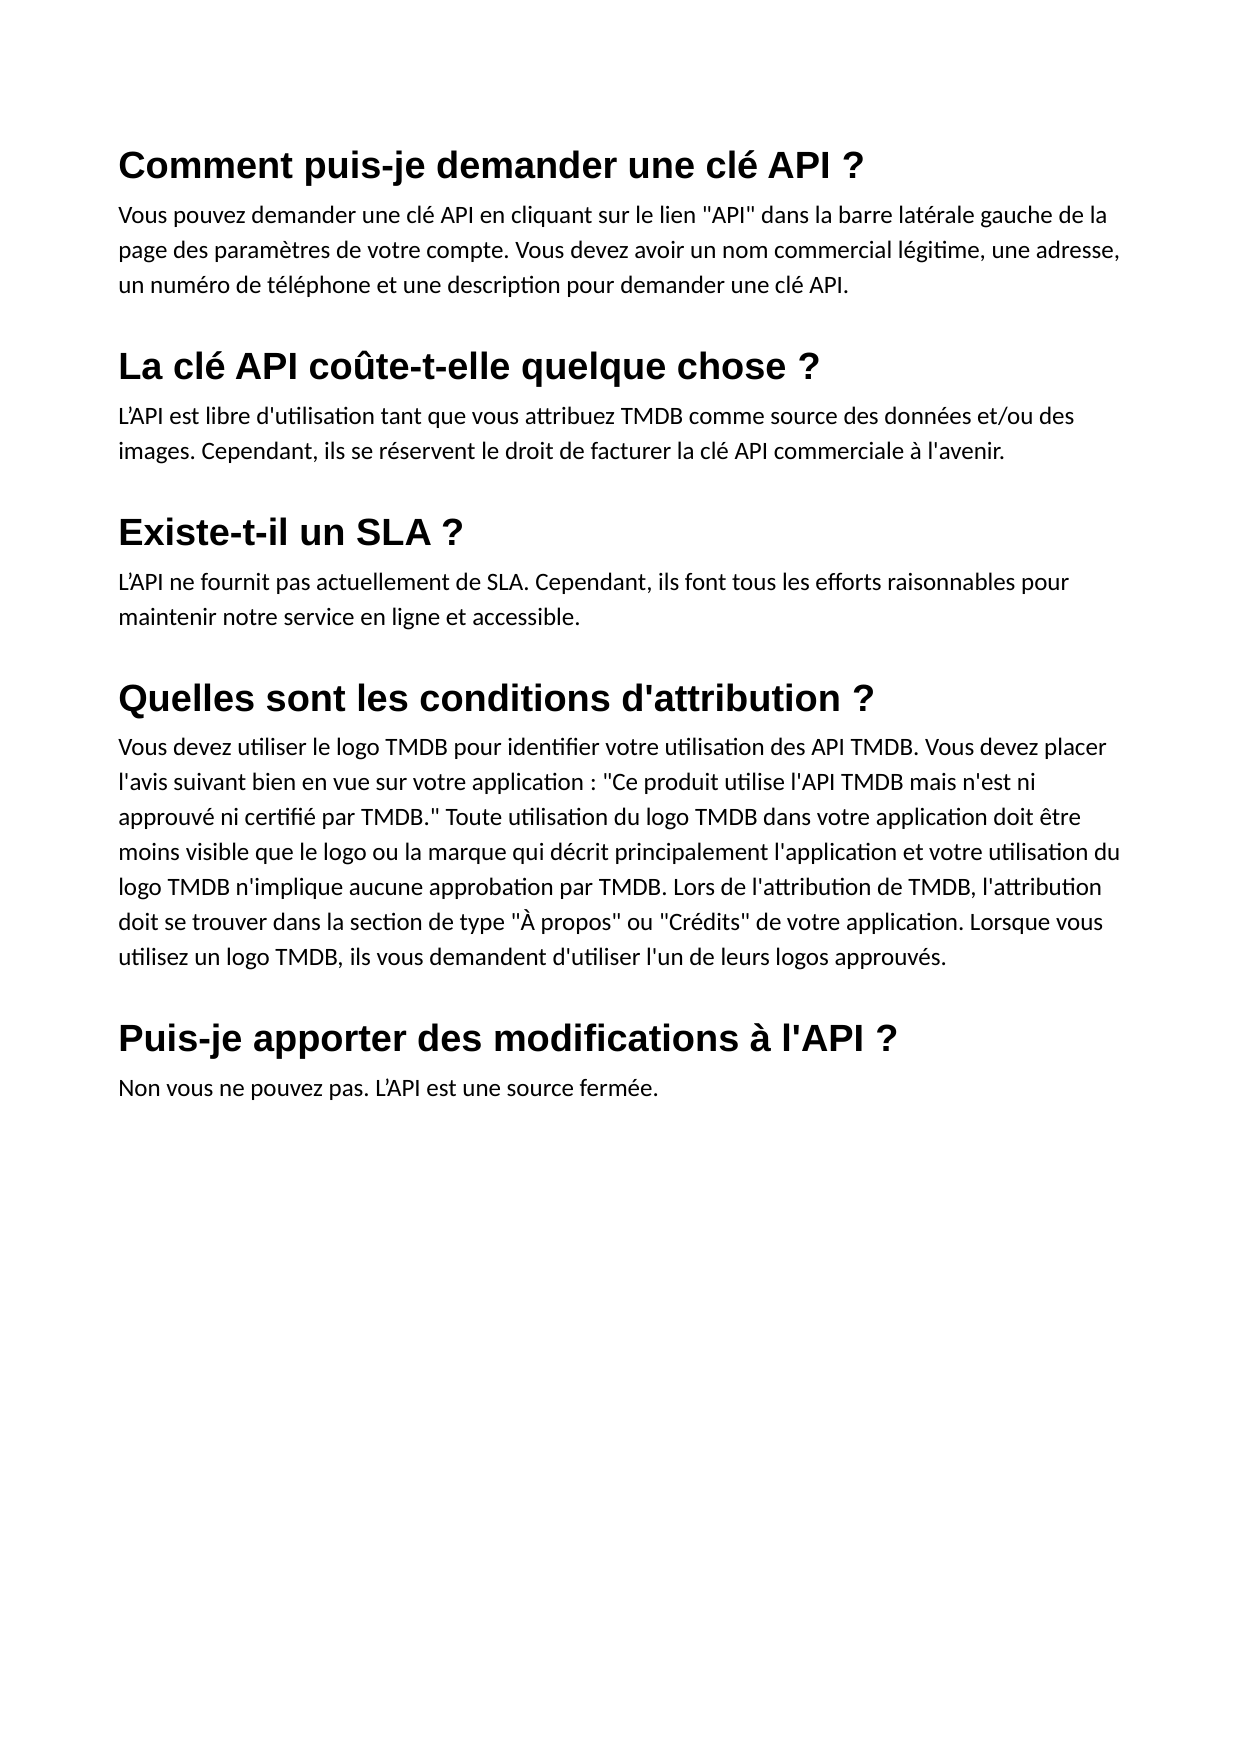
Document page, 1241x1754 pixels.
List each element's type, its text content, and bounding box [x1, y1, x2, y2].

text L’API est libre d'utilisation tant que vous attribuez TMDB comme source des données et/ou des images. Cependant, ils se réservent le droit de facturer la clé API commerciale à l'avenir. [118, 400, 1122, 466]
text L’API ne fournit pas actuellement de SLA. Cependant, ils font tous les efforts raisonnables pour maintenir notre service en ligne et accessible. [118, 566, 1122, 631]
text Non vous ne pouvez pas. L’API est une source fermée. [118, 1072, 1122, 1103]
text Vous pouvez demander une clé API en cliquant sur le lien "API" dans la barre latérale gauche de la page des paramètres de votre compte. Vous devez avoir un nom commercial légitime, une adresse, un numéro de téléphone et une description pour demander une clé API. [118, 199, 1122, 300]
subtitle Quelles sont les conditions d'attribution ? [118, 675, 1122, 719]
subtitle Existe-t-il un SLA ? [118, 509, 1122, 553]
subtitle Comment puis-je demander une clé API ? [118, 143, 1122, 187]
subtitle Puis-je apporter des modifications à l'API ? [118, 1016, 1122, 1060]
text Vous devez utiliser le logo TMDB pour identifier votre utilisation des API TMDB. Vous devez placer l'avis suivant bien en vue sur votre application : "Ce produit utilise l'API TMDB mais n'est ni approuvé ni certifié par TMDB." Toute utilisation du logo TMDB dans votre application doit être moins visible que le logo ou la marque qui décrit principalement l'application et votre utilisation du logo TMDB n'implique aucune approbation par TMDB. Lors de l'attribution de TMDB, l'attribution doit se trouver dans la section de type "À propos" ou "Crédits" de votre application. Lorsque vous utilisez un logo TMDB, ils vous demandent d'utiliser l'un de leurs logos approuvés. [118, 731, 1122, 972]
subtitle La clé API coûte-t-elle quelque chose ? [118, 344, 1122, 387]
